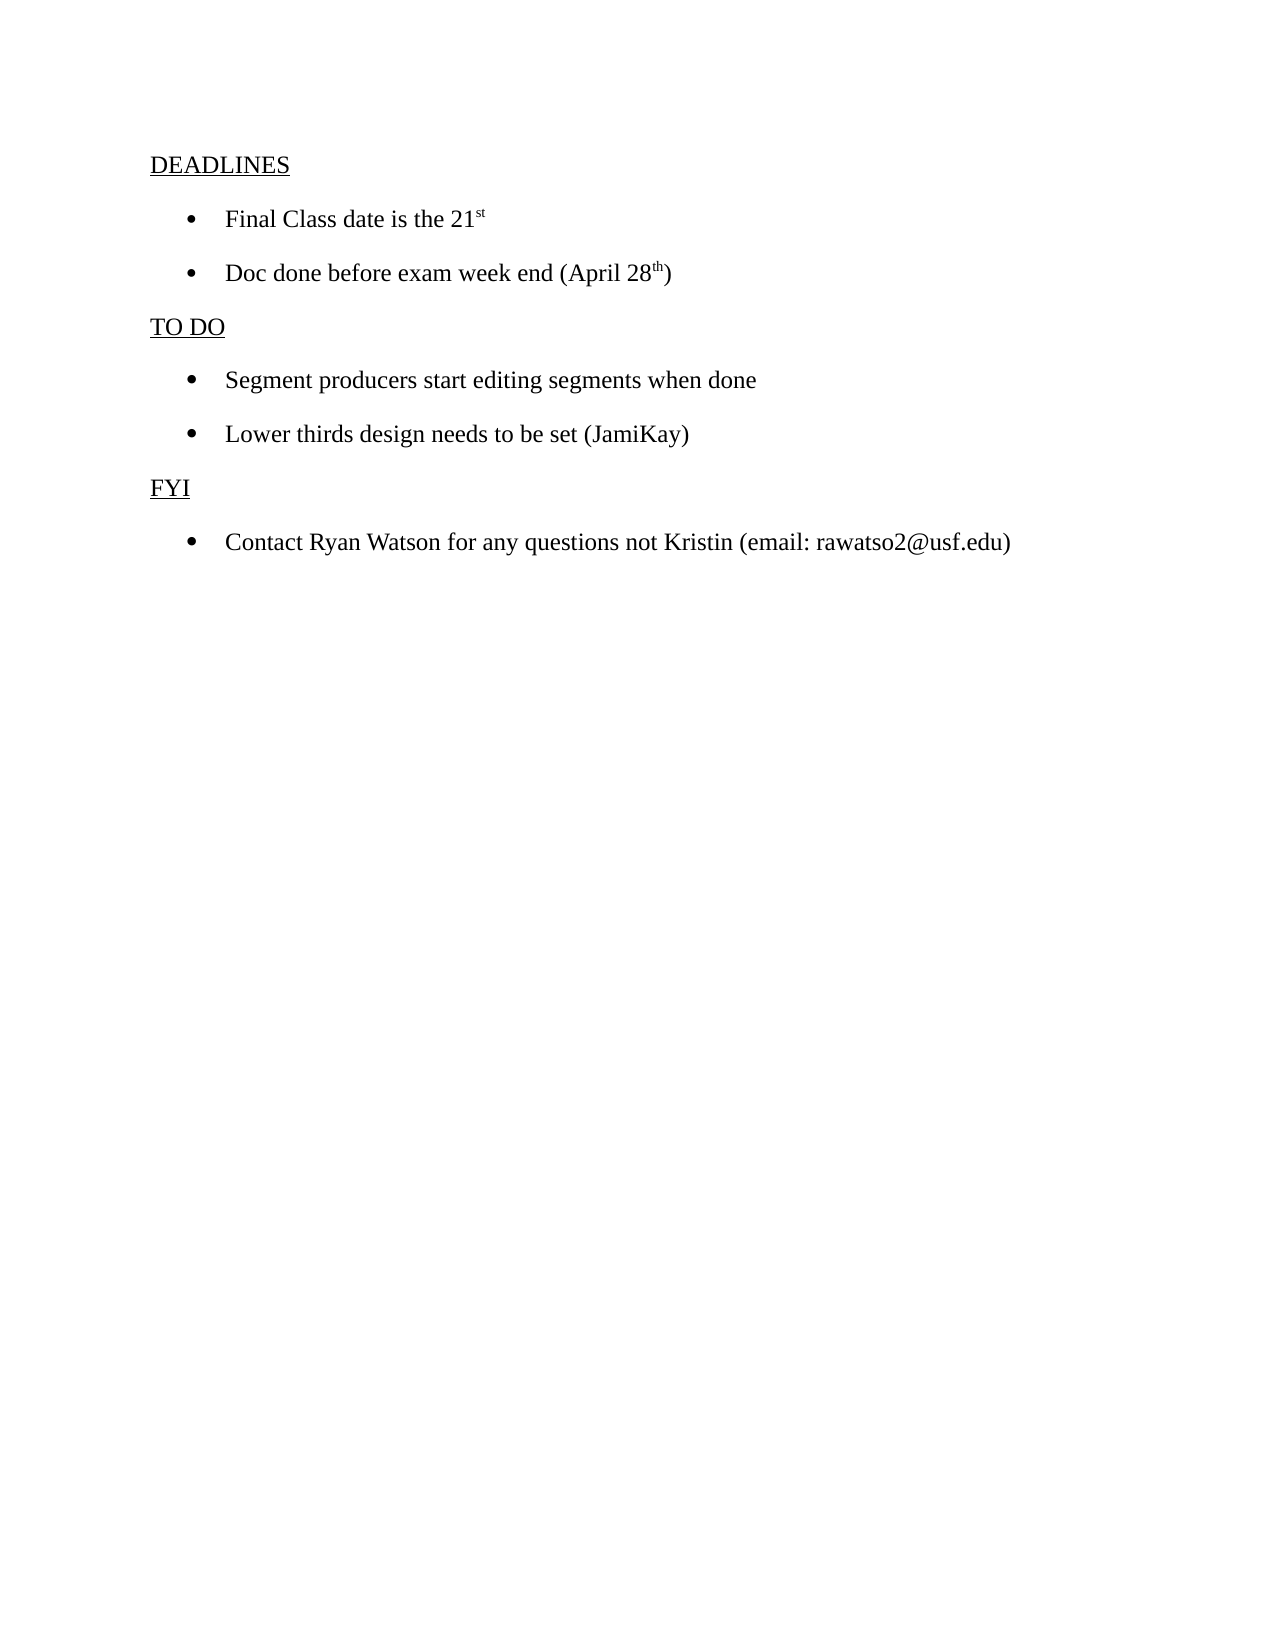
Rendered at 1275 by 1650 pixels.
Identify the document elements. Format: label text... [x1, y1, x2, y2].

list Final Class date is the 21st [187, 204, 1125, 233]
list Segment producers start editing segments when done [187, 365, 1125, 394]
list Lower thirds design needs to be set (JamiKay) [187, 419, 1125, 448]
list Doc done before exam week end (April 28th) [187, 258, 1125, 286]
text TO DO [150, 312, 1125, 340]
list Contact Ryan Watson for any questions not Kristin (email: rawatso2@usf.edu) [187, 527, 1125, 556]
text FYI [150, 473, 1125, 502]
text DEADLINES [150, 150, 1125, 179]
